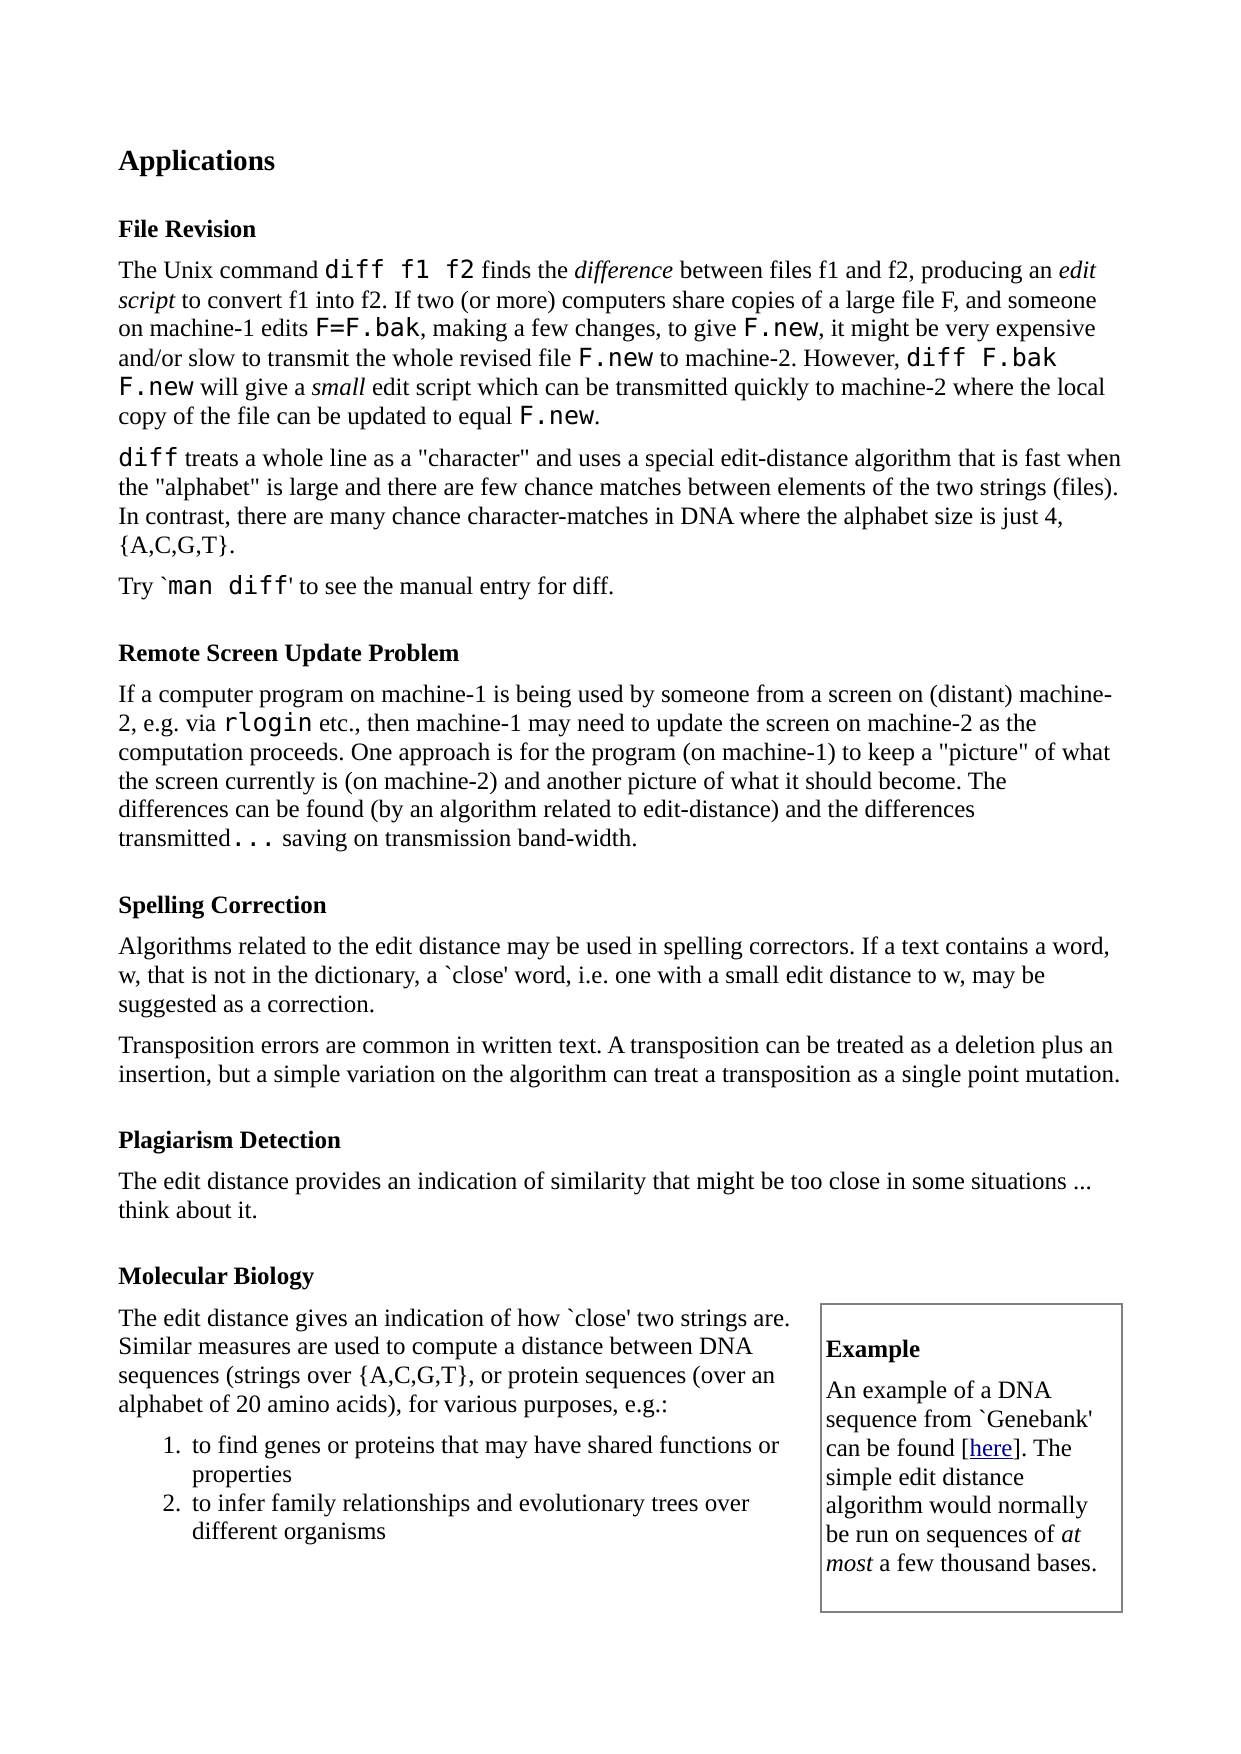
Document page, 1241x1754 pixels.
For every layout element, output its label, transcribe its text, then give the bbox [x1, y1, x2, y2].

subtitle File Revision [118, 214, 1122, 243]
list to infer family relationships and evolutionary trees over different organisms [162, 1488, 820, 1545]
text The edit distance provides an indication of similarity that might be too close in some situations ... think about it. [118, 1166, 1122, 1224]
subtitle Remote Screen Update Problem [118, 638, 1122, 667]
text The edit distance gives an indication of how `close' two strings are. Similar measures are used to compute a distance between DNA sequences (strings over {A,C,G,T}, or protein sequences (over an alphabet of 20 amino acids), for various purposes, e.g.: [118, 1303, 820, 1418]
table_header Example An example of a DNA sequence from `Genebank' can be found [here]. The simple edit distance algorithm would normally be run on sequences of at most a few thousand bases. [822, 1305, 1121, 1611]
text The Unix command diff f1 f2 finds the difference between files f1 and f2, producing an edit script to convert f1 into f2. If two (or more) computers share copies of a large file F, and someone on machine-1 edits F=F.bak, making a few changes, to give F.new, it might be very expensive and/or slow to transmit the whole revised file F.new to machine-2. However, diff F.bak F.new will give a small edit script which can be transmitted quickly to machine-2 where the local copy of the file can be updated to equal F.new. [118, 255, 1122, 431]
subtitle Plagiarism Detection [118, 1125, 1122, 1154]
text If a computer program on machine-1 is being used by someone from a screen on (distant) machine-2, e.g. via rlogin etc., then machine-1 may need to update the screen on machine-2 as the computation proceeds. One approach is for the program (on machine-1) to keep a "picture" of what the screen currently is (on machine-2) and another picture of what it should become. The differences can be found (by an algorithm related to edit-distance) and the differences transmitted... saving on transmission band-width. [118, 679, 1122, 853]
list to find genes or proteins that may have shared functions or properties [162, 1430, 820, 1488]
subtitle Applications [118, 143, 1122, 177]
text Transposition errors are common in written text. A transposition can be treated as a deletion plus an insertion, but a simple variation on the algorithm can treat a transposition as a single point mutation. [118, 1030, 1122, 1088]
subtitle Spelling Correction [118, 890, 1122, 919]
text Try `man diff' to see the manual entry for diff. [118, 571, 1122, 600]
subtitle Molecular Biology [118, 1261, 1122, 1290]
text diff treats a whole line as a "character" and uses a special edit-distance algorithm that is fast when the "alphabet" is large and there are few chance matches between elements of the two strings (files). In contrast, there are many chance character-matches in DNA where the alphabet size is just 4, {A,C,G,T}. [118, 443, 1122, 558]
text Algorithms related to the edit distance may be used in spelling correctors. If a text contains a word, w, that is not in the dictionary, a `close' word, i.e. one with a small edit distance to w, may be suggested as a correction. [118, 931, 1122, 1018]
